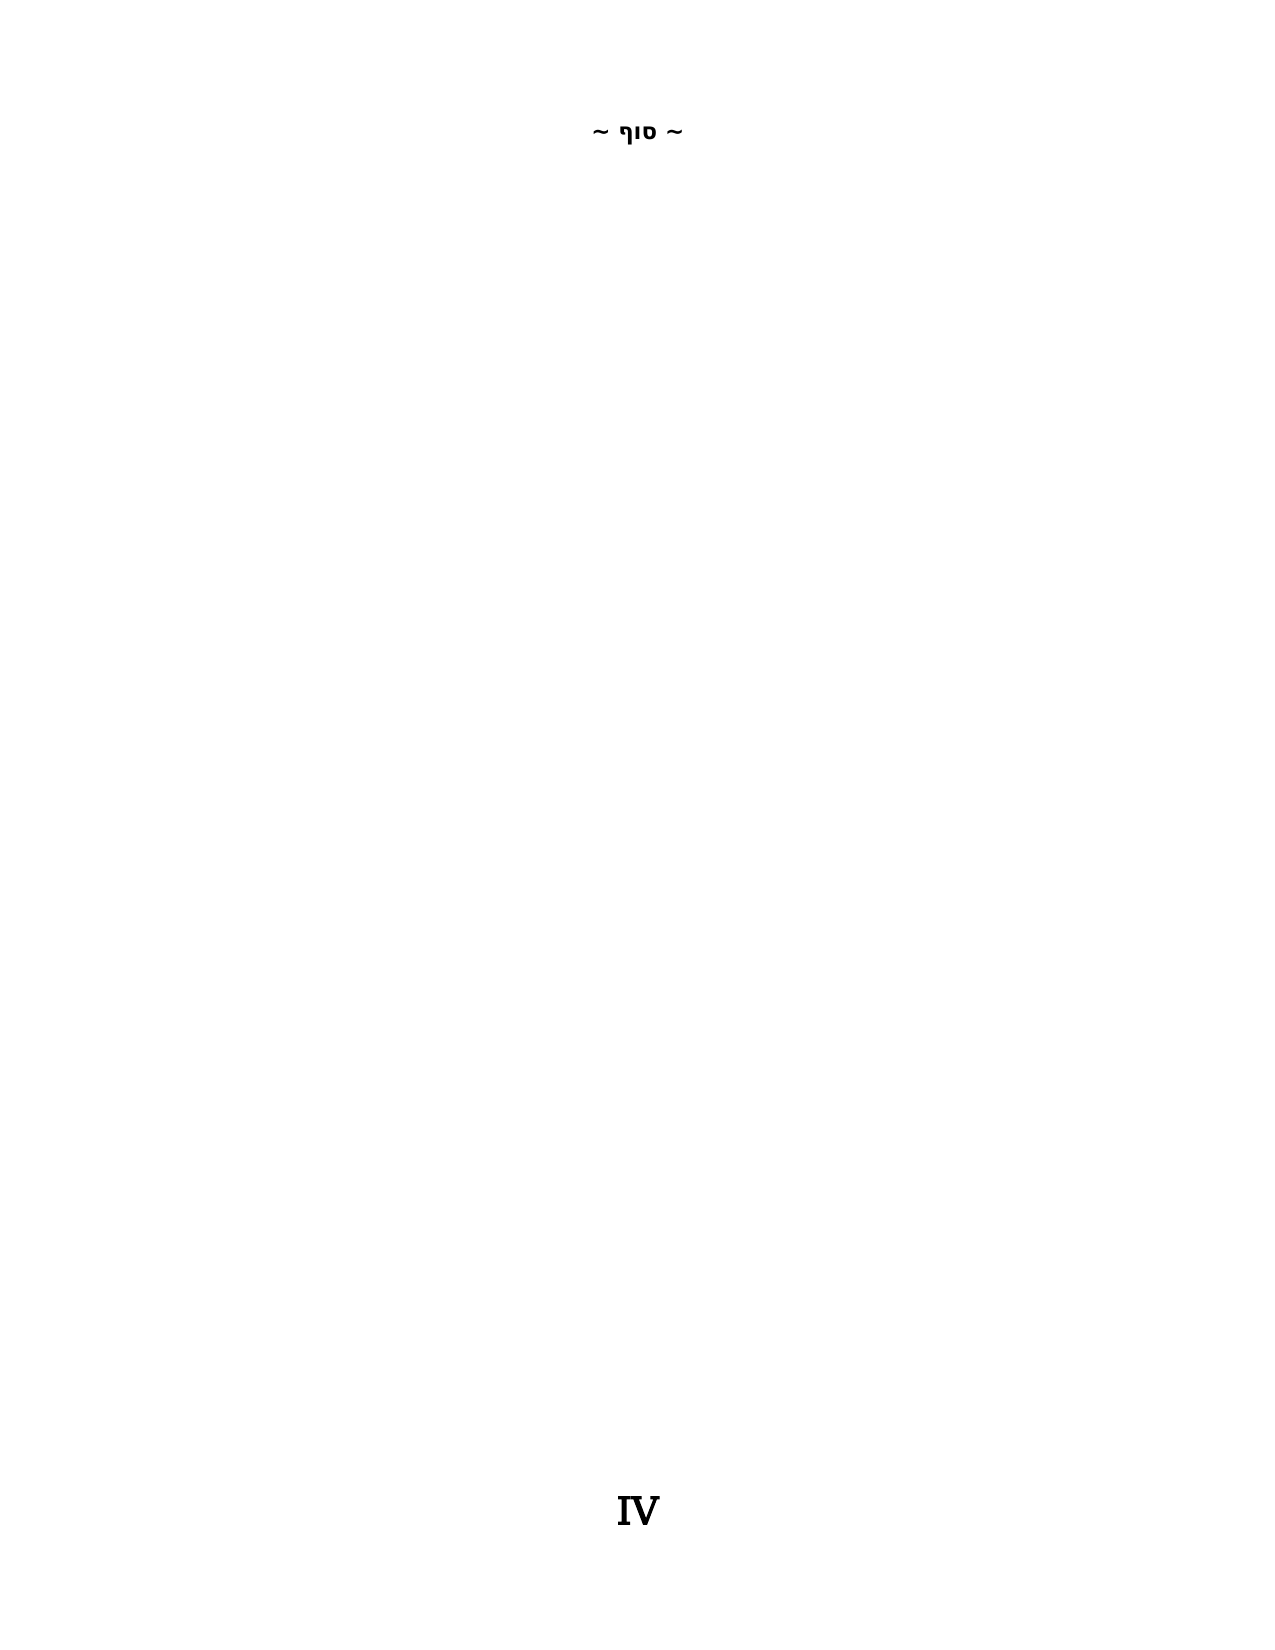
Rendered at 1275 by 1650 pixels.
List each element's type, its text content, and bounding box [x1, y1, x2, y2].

text ~ סוף ~ [118, 118, 1157, 145]
